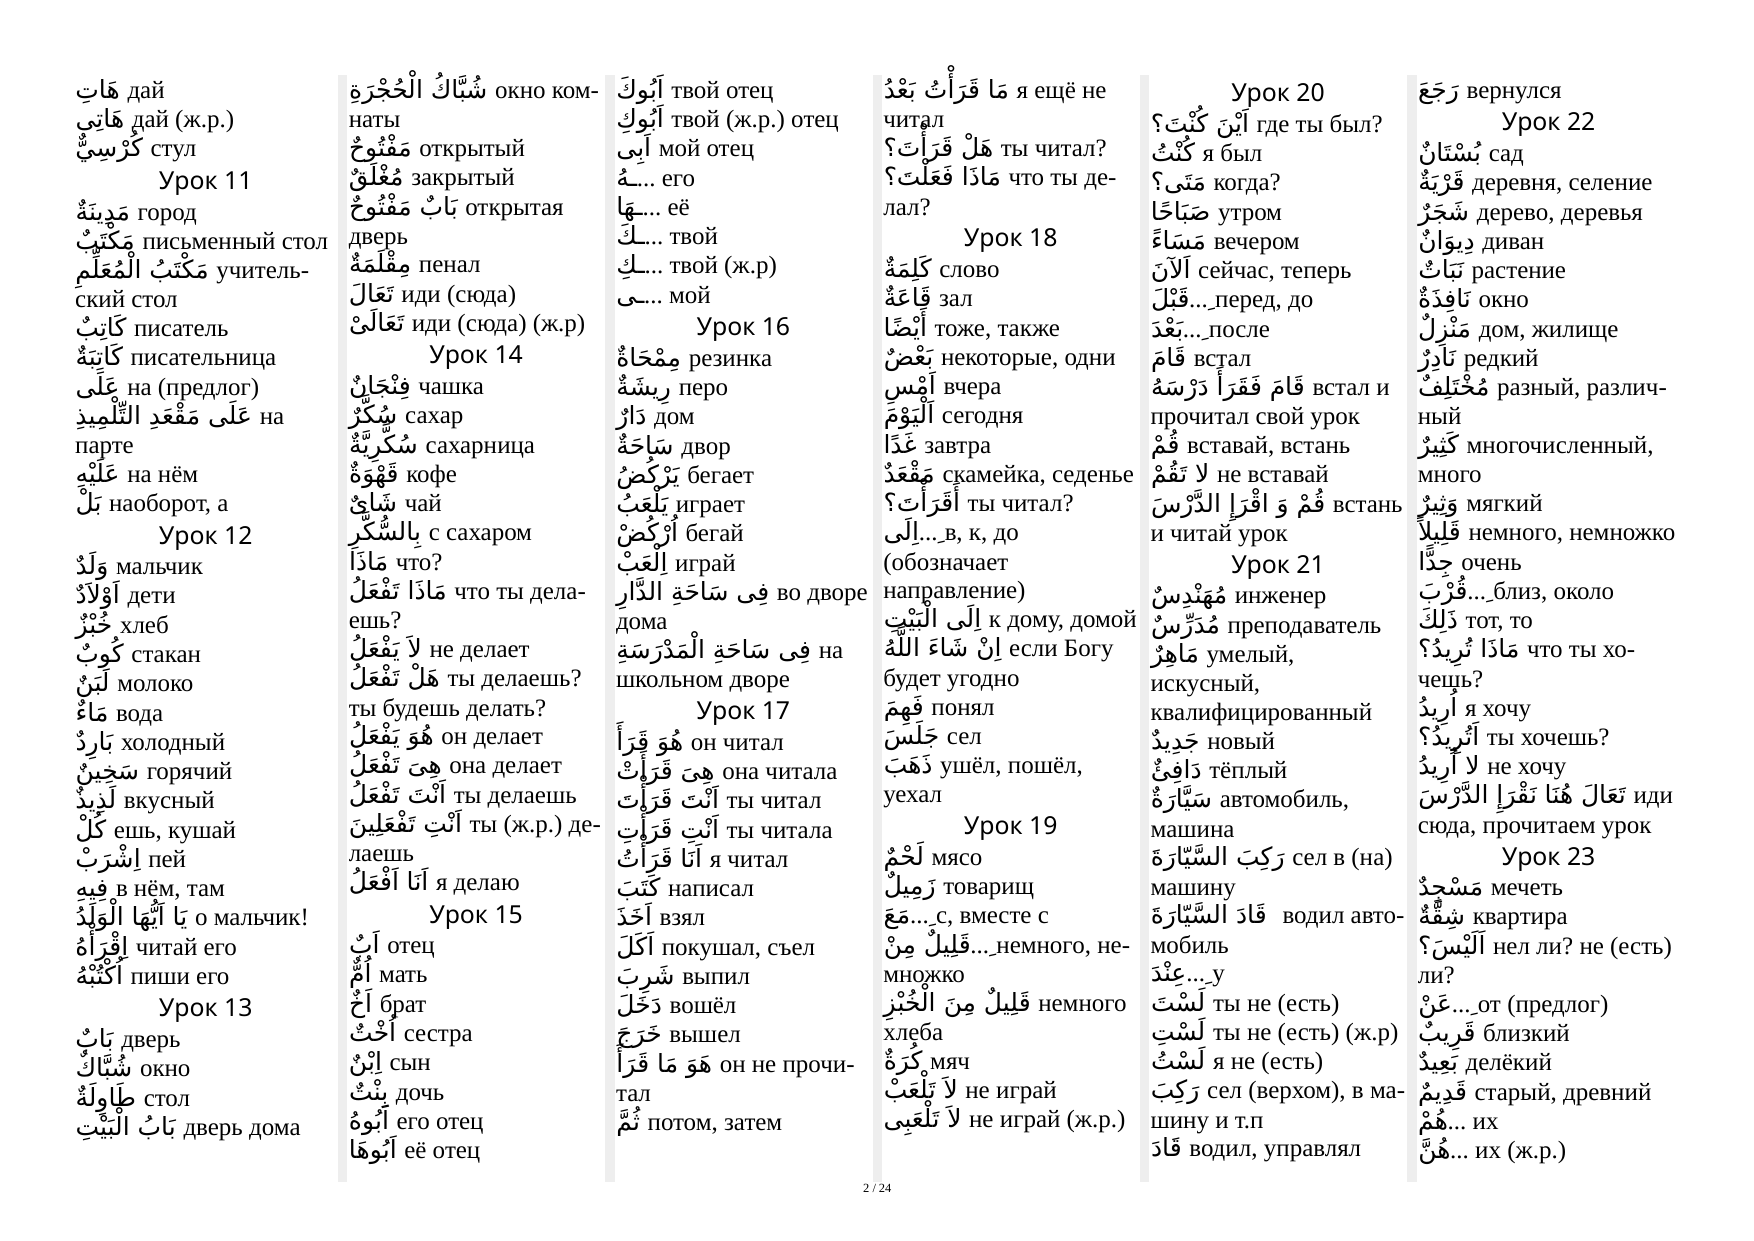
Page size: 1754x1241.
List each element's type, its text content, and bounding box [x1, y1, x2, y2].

text قَادَ السَّيّارَةَ водил авто­мобиль‎ [1150, 774, 1405, 832]
text بِالسُّكَّرِ с сахаром‎ [348, 454, 603, 484]
text قَلِيلاً немного, немножко‎ [1418, 396, 1679, 425]
text سُكَّرٌ сахар‎ [348, 337, 603, 367]
text مَفْتُوحٌ открытый‎ [348, 75, 603, 104]
text كَاتِبٌ писатель‎ [75, 279, 336, 308]
text اَلْيَوْمَ сегодня‎ [883, 308, 1138, 337]
text اَخٌ брат‎ [348, 921, 603, 950]
subtitle Урок 16‎ [616, 251, 871, 279]
text مَعَ...ِ с, вместе с‎ [883, 803, 1138, 832]
subtitle Урок 21‎ [1150, 425, 1405, 454]
text مَكْتَبُ الْمُعَلِّمِ учитель­ский стол‎ [75, 221, 336, 279]
text لاَ تَلْعَبِى не играй (ж.р.)‎ [883, 1007, 1138, 1036]
text عَلَى مَقْعَدِ التِّلْمِيذِ на парте‎ [75, 367, 336, 425]
text قَاعَةٌ зал‎ [883, 191, 1138, 220]
text شُبَّاكٌ окно‎ [75, 1009, 336, 1038]
text ـى... мой‎ [616, 221, 871, 251]
text لَسْتِ ты не (есть) (ж.р)‎ [1150, 890, 1405, 920]
text كَتَبَ написал‎ [616, 805, 871, 834]
text اِلْعَبْ играй‎ [616, 484, 871, 513]
text قَادَ водил, управлял‎ [1150, 1007, 1405, 1036]
text اَيْنَ كُنْتَ؟ где ты был?‎ [883, 1065, 1138, 1094]
text اَنَا اَفْعَلُ я делаю‎ [348, 804, 603, 833]
text هُنَّ... их (ж.р.)‎ [1418, 1008, 1679, 1038]
text مُغْلَقٌ закрытый‎ [348, 104, 603, 133]
text قَرْيَةٌ деревня, селение‎ [1150, 1123, 1405, 1153]
text عَنْ...ِ от (предлог)‎ [1418, 862, 1679, 891]
text هُوَ يَفْعَلُ он делает‎ [348, 658, 603, 688]
text مَاذَا تَفْعَلُ что ты дела­ешь?‎ [348, 513, 603, 571]
text ـكَ... твой‎ [616, 163, 871, 192]
text لا تَقُمْ не вставай‎ [1150, 338, 1405, 367]
text اَنْتِ تَفْعَلِينَ ты (ж.р.) де­лаешь‎ [348, 746, 603, 804]
text طَاوِلَةٌ стол‎ [75, 1038, 336, 1068]
text قَامَ فَقَرَأَ دَرْسَهُ встал и прочитал свой урок‎ [1150, 251, 1405, 309]
text اَبُوكَ твой отец‎ [348, 1096, 603, 1126]
text لَبَنٌ молоко‎ [75, 629, 336, 658]
text كُرَةٌ мяч‎ [883, 948, 1138, 978]
text بَابُ الْبَيْتِ дверь дома‎ [75, 1068, 336, 1097]
text زَمِيلٌ товарищ‎ [883, 774, 1138, 803]
text اَبٌ отец‎ [348, 862, 603, 891]
text لَذِيذٌ вкусный‎ [75, 746, 336, 775]
text فِيهِ в нём, там‎ [75, 834, 336, 863]
text مَا قَرَأْتُ بَعْدُ я ещё не читал‎ [616, 1068, 871, 1126]
text قَهْوَةٌ кофе‎ [348, 396, 603, 425]
text تَعَالَىْ иди (сюда) (ж.р)‎ [348, 250, 603, 279]
text اُكْتُبْهُ пиши его‎ [75, 922, 336, 951]
text قَدِيمٌ старый, древний‎ [1418, 950, 1679, 979]
text جَلَسَ сел‎ [883, 628, 1138, 658]
text سُكَّرِيَّةٌ сахарница‎ [348, 367, 603, 396]
text اُمٌّ мать‎ [348, 891, 603, 921]
text مِقْلَمَةٌ пенал‎ [348, 192, 603, 221]
text سَيَّارَةٌ автомобиль, маши­на‎ [1150, 658, 1405, 716]
text اُرْكُضْ бегай‎ [616, 455, 871, 484]
text وَثِيرٌ мягкий‎ [1418, 367, 1679, 396]
text اِلَى...ِ в, к, до (обозначает направление)‎ [883, 425, 1138, 512]
text مَاهِرٌ умелый, искусный, квалифицированный‎ [1150, 512, 1405, 599]
text وَلَدٌ мальчик‎ [75, 512, 336, 541]
text بِنْتٌ дочь‎ [348, 1008, 603, 1038]
subtitle Урок 19‎ [883, 716, 1138, 744]
text هِىَ تَفْعَلُ она делает‎ [348, 688, 603, 717]
text لَسْتَ ты не (есть)‎ [1150, 861, 1405, 890]
text كُمْ... ваш‎ [1418, 1038, 1679, 1067]
subtitle Урок 22‎ [1150, 1066, 1405, 1094]
text هَلْ تَفْعَلُ ты делаешь? ты будешь делать?‎ [348, 600, 603, 658]
text يَرْكُضُ бегает‎ [616, 396, 871, 426]
text اَكَلَ покушал, съел‎ [616, 863, 871, 892]
text مَاءٌ вода‎ [75, 658, 336, 688]
text اِنْ شَاءَ اللَّهُ если Богу будет угодно‎ [883, 541, 1138, 599]
text اُخْتٌ сестра‎ [348, 950, 603, 979]
text بَعْدَ...ِ после‎ [1150, 192, 1405, 221]
text مُخْتَلِفٌ разный, различ­ный‎ [1418, 251, 1679, 309]
subtitle Урок 11‎ [75, 133, 336, 162]
text فَهِمَ понял‎ [883, 599, 1138, 628]
text مَنْزِلٌ дом, жилище‎ [1418, 192, 1679, 221]
text عَلَى на (предлог)‎ [75, 337, 336, 367]
text قَلِيلٌ مِنَ الْخُبْزِ немного хлеба‎ [883, 890, 1138, 948]
text مَسْجِدٌ мечеть‎ [1418, 746, 1679, 775]
text أَقَرَأْتَ؟ ты читал?‎ [883, 396, 1138, 425]
text مَكْتَبٌ письменный стол‎ [75, 192, 336, 221]
text اِبْنٌ сын‎ [348, 979, 603, 1008]
text سَاحَةٌ двор‎ [616, 367, 871, 396]
text هَوَ مَا قَرَأَ он не прочи­тал‎ [616, 980, 871, 1038]
text يَلْعَبُ играет‎ [616, 426, 871, 455]
text كُنْتُ я был‎ [883, 1094, 1138, 1123]
text عَلَيْهِ на нём‎ [75, 425, 336, 454]
text اَبِى мой отец‎ [616, 75, 871, 104]
text شِقَّةٌ квартира‎ [1418, 775, 1679, 804]
text هُوَ قَرَأَ он читал‎ [616, 658, 871, 688]
text كُنَّ... ваш (ж.р.)‎ [1418, 1067, 1679, 1096]
text قَلِيلٌ مِنْ...ِ немного, не­множко‎ [883, 832, 1138, 890]
text اَخَذَ взял‎ [616, 834, 871, 863]
text لَحْمٌ мясо‎ [883, 744, 1138, 774]
text مَقْعَدٌ скамейка, седенье‎ [883, 367, 1138, 396]
text بَارِدٌ холодный‎ [75, 688, 336, 717]
text بَابٌ дверь‎ [75, 980, 336, 1009]
text مُهَنْدِسٌ инженер‎ [1150, 454, 1405, 483]
text رَجَعَ вернулся‎ [1150, 1036, 1405, 1066]
text قُمْ вставай, встань‎ [1150, 309, 1405, 338]
text شُبَّاكُ الْحُجْرَةِ окно ком­наты‎ [75, 1097, 336, 1155]
text سَخِينٌ горячий‎ [75, 717, 336, 746]
text قُرْبَ...ِ близ, около‎ [1418, 454, 1679, 484]
text اَبُوكِ твой (ж.р.) отец‎ [348, 1126, 603, 1155]
text كَلِمَةٌ слово‎ [883, 162, 1138, 191]
subtitle Урок 12‎ [75, 483, 336, 512]
text اَتُرِيدُ؟ ты хочешь?‎ [1418, 600, 1679, 629]
text دَارٌ дом‎ [616, 338, 871, 367]
text اَمْسِ вчера‎ [883, 279, 1138, 308]
text بَعِيدٌ делёкий‎ [1418, 921, 1679, 950]
text كَاتِبَةٌ писательница‎ [75, 308, 336, 337]
text مُدَرِّسٌ преподаватель‎ [1150, 483, 1405, 512]
text بَابٌ مَفْتُوحٌ открытая дверь‎ [348, 133, 603, 192]
text كُرْسِيٌّ стул‎ [75, 104, 336, 133]
text رَكِبَ сел (верхом), в ма­шину и т.п‎ [1150, 949, 1405, 1007]
text اَنْتَ تَفْعَلُ ты делаешь‎ [348, 717, 603, 746]
text مَتَى؟ когда?‎ [883, 1123, 1138, 1153]
text غَدًا завтра‎ [883, 337, 1138, 367]
text هَلْ قَرَأْتَ؟ ты читал?‎ [616, 1126, 871, 1155]
text يَا اَيُّهَا الْوَلَدُ о мальчик!‎ [75, 863, 336, 892]
subtitle Урок 14‎ [348, 279, 603, 308]
text اَنْتِ قَرَأْتِ ты читала‎ [616, 746, 871, 775]
text خُبْزٌ хлеб‎ [75, 571, 336, 600]
text خَرَجَ вышел‎ [616, 951, 871, 980]
subtitle Урок 15‎ [348, 833, 603, 862]
text اَلَيْسَ؟ нел ли? не (есть) ли?‎ [1418, 804, 1679, 862]
text ذَهَبَ ушёл, пошёл, уехал‎ [883, 658, 1138, 716]
text اَلآنَ сейчас, теперь‎ [1150, 133, 1405, 163]
text جِدًّا очень‎ [1418, 425, 1679, 454]
text اِقْرَأْهُ читай его‎ [75, 892, 336, 922]
text تَعَالَ هُنَا نَقْرَإِ الدَّرْسَ иди сюда, прочитаем урок‎ [1418, 659, 1679, 717]
subtitle Урок 20‎ [883, 1036, 1138, 1065]
text ـكِ... твой (ж.р)‎ [616, 192, 871, 221]
text رَكِبَ السَّيّارَةَ сел в (на) машину‎ [1150, 716, 1405, 774]
text فِنْجَانٌ чашка‎ [348, 308, 603, 337]
text كَثِيرٌ многочисленный, много‎ [1418, 309, 1679, 367]
text هِىَ قَرَأَتْ она читала‎ [616, 688, 871, 717]
text بَعْضٌ некоторые, одни‎ [883, 249, 1138, 279]
text اَنْتَ قَرَأْتَ ты читал‎ [616, 717, 871, 746]
text لاَ يَفْعَلُ не делает‎ [348, 571, 603, 600]
text ثُمَّ потом, затем‎ [616, 1038, 871, 1068]
subtitle Урок 13‎ [75, 951, 336, 980]
text صَبَاحًا утром‎ [1150, 75, 1405, 104]
text مِمْحَاةٌ резинка‎ [616, 279, 871, 309]
text نَبَاتٌ растение‎ [1418, 133, 1679, 163]
text اِشْرَبْ пей‎ [75, 805, 336, 834]
text فِى سَاحَةِ الدَّارِ во дво­ре дома‎ [616, 513, 871, 572]
text مَاذَا تُرِيدُ؟ что ты хо­чешь?‎ [1418, 513, 1679, 571]
text بَلْ наоборот, а‎ [75, 454, 336, 483]
text قَامَ встал‎ [1150, 221, 1405, 251]
text ـهُ... его‎ [616, 104, 871, 133]
text مَاذَا что?‎ [348, 484, 603, 513]
text جَدِيدٌ новый‎ [1150, 599, 1405, 628]
text شَاىٌ чай‎ [348, 425, 603, 454]
text قُمْ وَ اقْرَإِ الدَّرْسَ встань и читай урок‎ [1150, 367, 1405, 425]
text قَبْلَ...ِ перед, до‎ [1150, 163, 1405, 192]
text نَا... наш‎ [1418, 1096, 1679, 1126]
text قَرِيبٌ близкий‎ [1418, 891, 1679, 921]
text لا اُرِيدُ не хочу‎ [1418, 629, 1679, 659]
text بُسْتَانٌ сад‎ [1150, 1094, 1405, 1123]
text اُرِيدُ я хочу‎ [1418, 571, 1679, 600]
text نَادِرٌ редкий‎ [1418, 221, 1679, 251]
text ذَلِكَ тот, то‎ [1418, 484, 1679, 513]
text لَسْتُ я не (есть)‎ [1150, 920, 1405, 949]
text اَنَا قَرَأْتُ я читал‎ [616, 775, 871, 805]
text شَرِبَ выпил‎ [616, 892, 871, 922]
subtitle Урок 17‎ [616, 629, 871, 658]
text هَاتِى дай (ж.р.)‎ [75, 75, 336, 104]
text اَبُوهَا её отец‎ [348, 1067, 603, 1096]
text اَوْلاَدٌ дети‎ [75, 541, 336, 571]
text شَجَرٌ дерево, деревья‎ [1418, 75, 1679, 104]
text كُلْ ешь, кушай‎ [75, 775, 336, 805]
text رِيشَةٌ перо‎ [616, 309, 871, 338]
text لاَ تَلْعَبْ не играй‎ [883, 978, 1138, 1007]
text نَافِذَةٌ окно‎ [1418, 163, 1679, 192]
text تَعَالَ иди (сюда)‎ [348, 221, 603, 250]
text كُوبٌ стакан‎ [75, 600, 336, 629]
text دَخَلَ вошёл‎ [616, 922, 871, 951]
text أَيْضًا тоже, также‎ [883, 220, 1138, 249]
text بَيْتُهُمْ их дом‎ [1418, 1126, 1679, 1155]
text دَافِئٌ тёплый‎ [1150, 628, 1405, 658]
text مَدِينَةٌ город‎ [75, 162, 336, 192]
text هُمْ... их‎ [1418, 979, 1679, 1008]
text اَبُوهُ его отец‎ [348, 1038, 603, 1067]
text مَاذَا فَعَلْتَ؟ что ты де­лал?‎ [883, 75, 1138, 133]
text دِيوَانٌ диван‎ [1418, 104, 1679, 133]
subtitle Урок 18‎ [883, 133, 1138, 162]
text ـهَا... её‎ [616, 133, 871, 163]
text فِى سَاحَةِ الْمَدْرَسَةِ на школьном дворе‎ [616, 572, 871, 629]
text اِلَى الْبَيْتِ к дому, домой‎ [883, 512, 1138, 541]
text عِنْدَ...ِ у‎ [1150, 832, 1405, 861]
text مَسَاءً вечером‎ [1150, 104, 1405, 133]
subtitle Урок 23‎ [1418, 717, 1679, 746]
